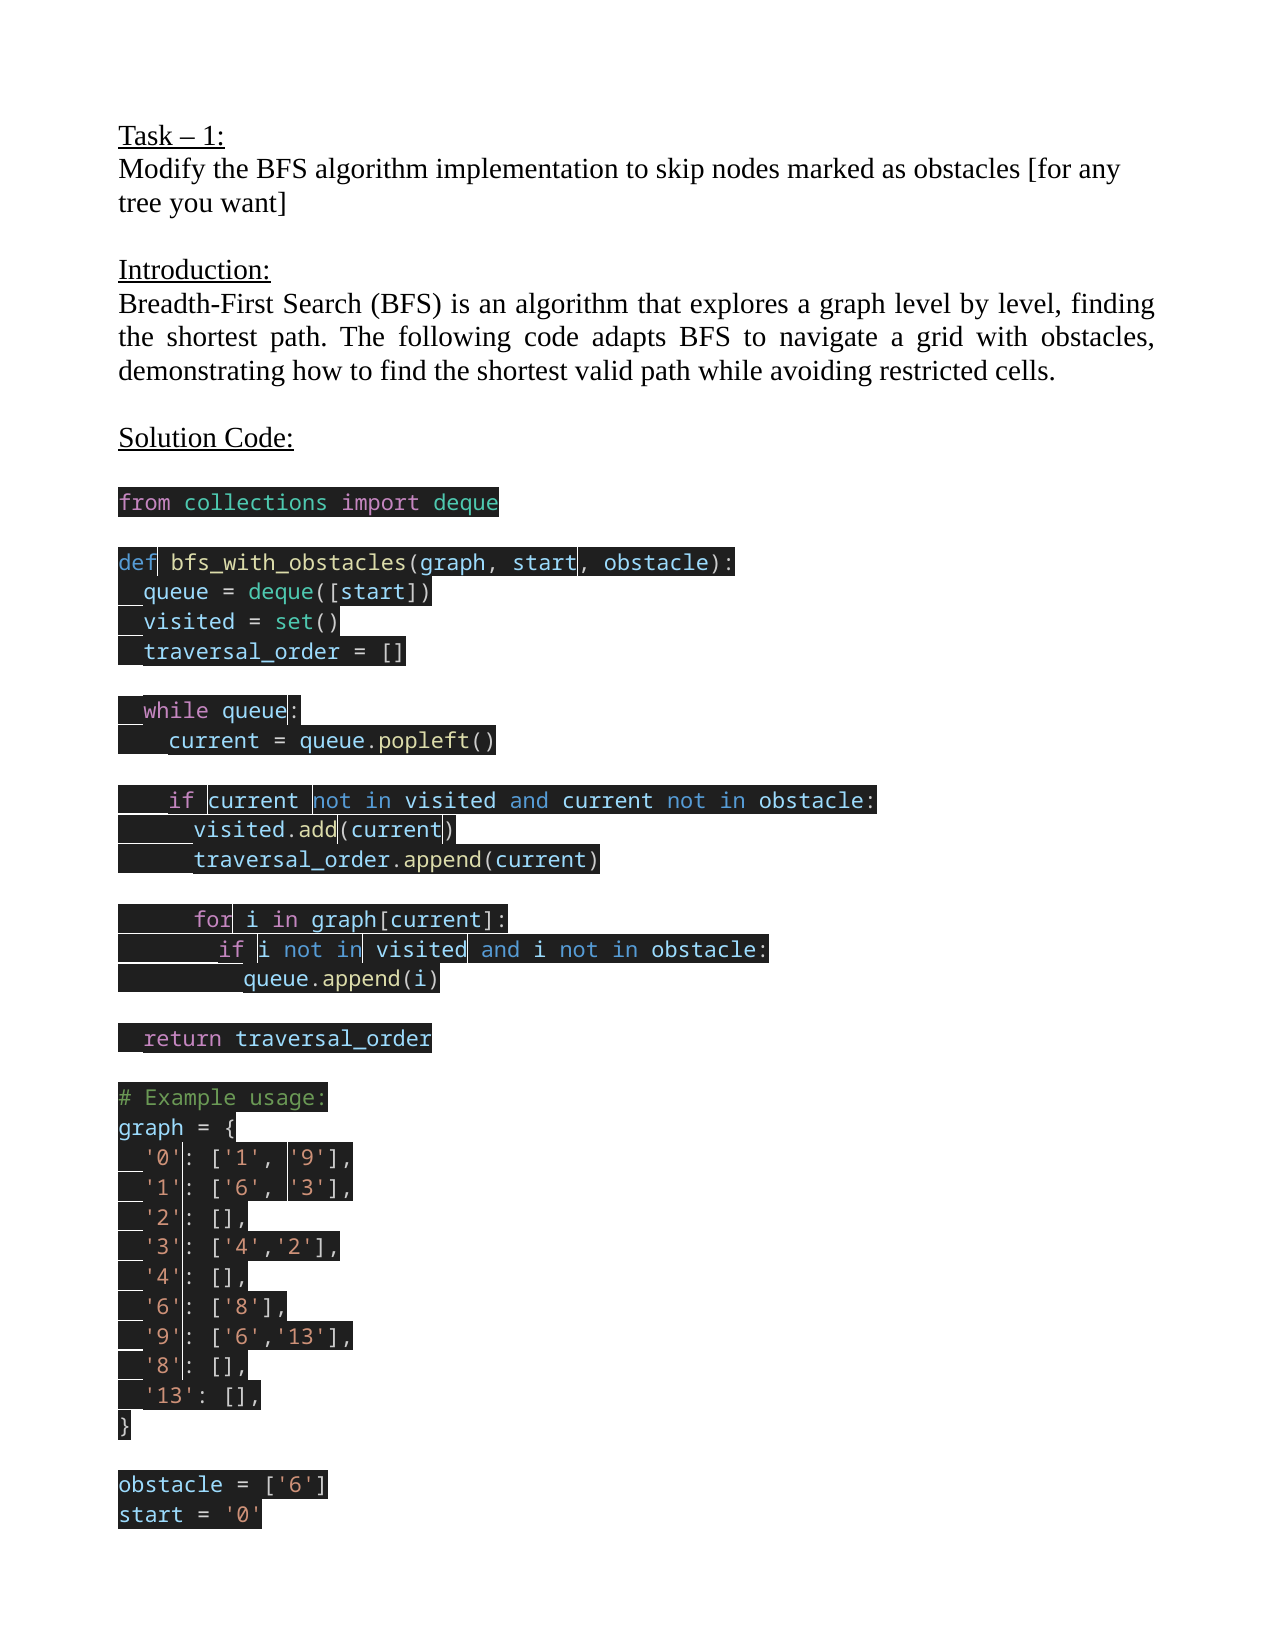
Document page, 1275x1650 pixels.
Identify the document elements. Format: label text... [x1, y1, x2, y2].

text visited.add(current) [118, 814, 1157, 844]
text '13': [], [118, 1380, 1157, 1410]
text traversal_order = [] [118, 636, 1157, 666]
text if i not in visited and i not in obstacle: [118, 933, 1157, 963]
text current = queue.popleft() [118, 725, 1157, 755]
text graph = { [118, 1112, 1157, 1142]
text obstacle = ['6'] [118, 1469, 1157, 1499]
text start = '0' [118, 1499, 1157, 1529]
text '6': ['8'], [118, 1291, 1157, 1321]
text Solution Code: [118, 420, 1157, 453]
text tree you want] [118, 185, 1157, 219]
text } [118, 1410, 1157, 1440]
text Task – 1: [118, 118, 1157, 152]
text Breadth-First Search (BFS) is an algorithm that explores a graph level by level, finding the shortest path. The following code adapts BFS to navigate a grid with obstacles, demonstrating how to find the shortest valid path while avoiding restricted cells. [118, 286, 1157, 386]
text '2': [], [118, 1201, 1157, 1231]
text def bfs_with_obstacles(graph, start, obstacle): [118, 547, 1157, 576]
text Introduction: [118, 252, 1157, 286]
text queue = deque([start]) [118, 576, 1157, 606]
text if current not in visited and current not in obstacle: [118, 785, 1157, 814]
text for i in graph[current]: [118, 904, 1157, 933]
text '9': ['6','13'], [118, 1321, 1157, 1350]
text # Example usage: [118, 1082, 1157, 1112]
text from collections import deque [118, 487, 1157, 517]
text '3': ['4','2'], [118, 1231, 1157, 1261]
text '0': ['1', '9'], [118, 1142, 1157, 1172]
text queue.append(i) [118, 963, 1157, 993]
text while queue: [118, 695, 1157, 725]
text '1': ['6', '3'], [118, 1172, 1157, 1201]
text '8': [], [118, 1350, 1157, 1380]
text traversal_order.append(current) [118, 844, 1157, 874]
text return traversal_order [118, 1023, 1157, 1053]
text visited = set() [118, 606, 1157, 636]
text '4': [], [118, 1261, 1157, 1291]
text Modify the BFS algorithm implementation to skip nodes marked as obstacles [for any [118, 152, 1157, 185]
